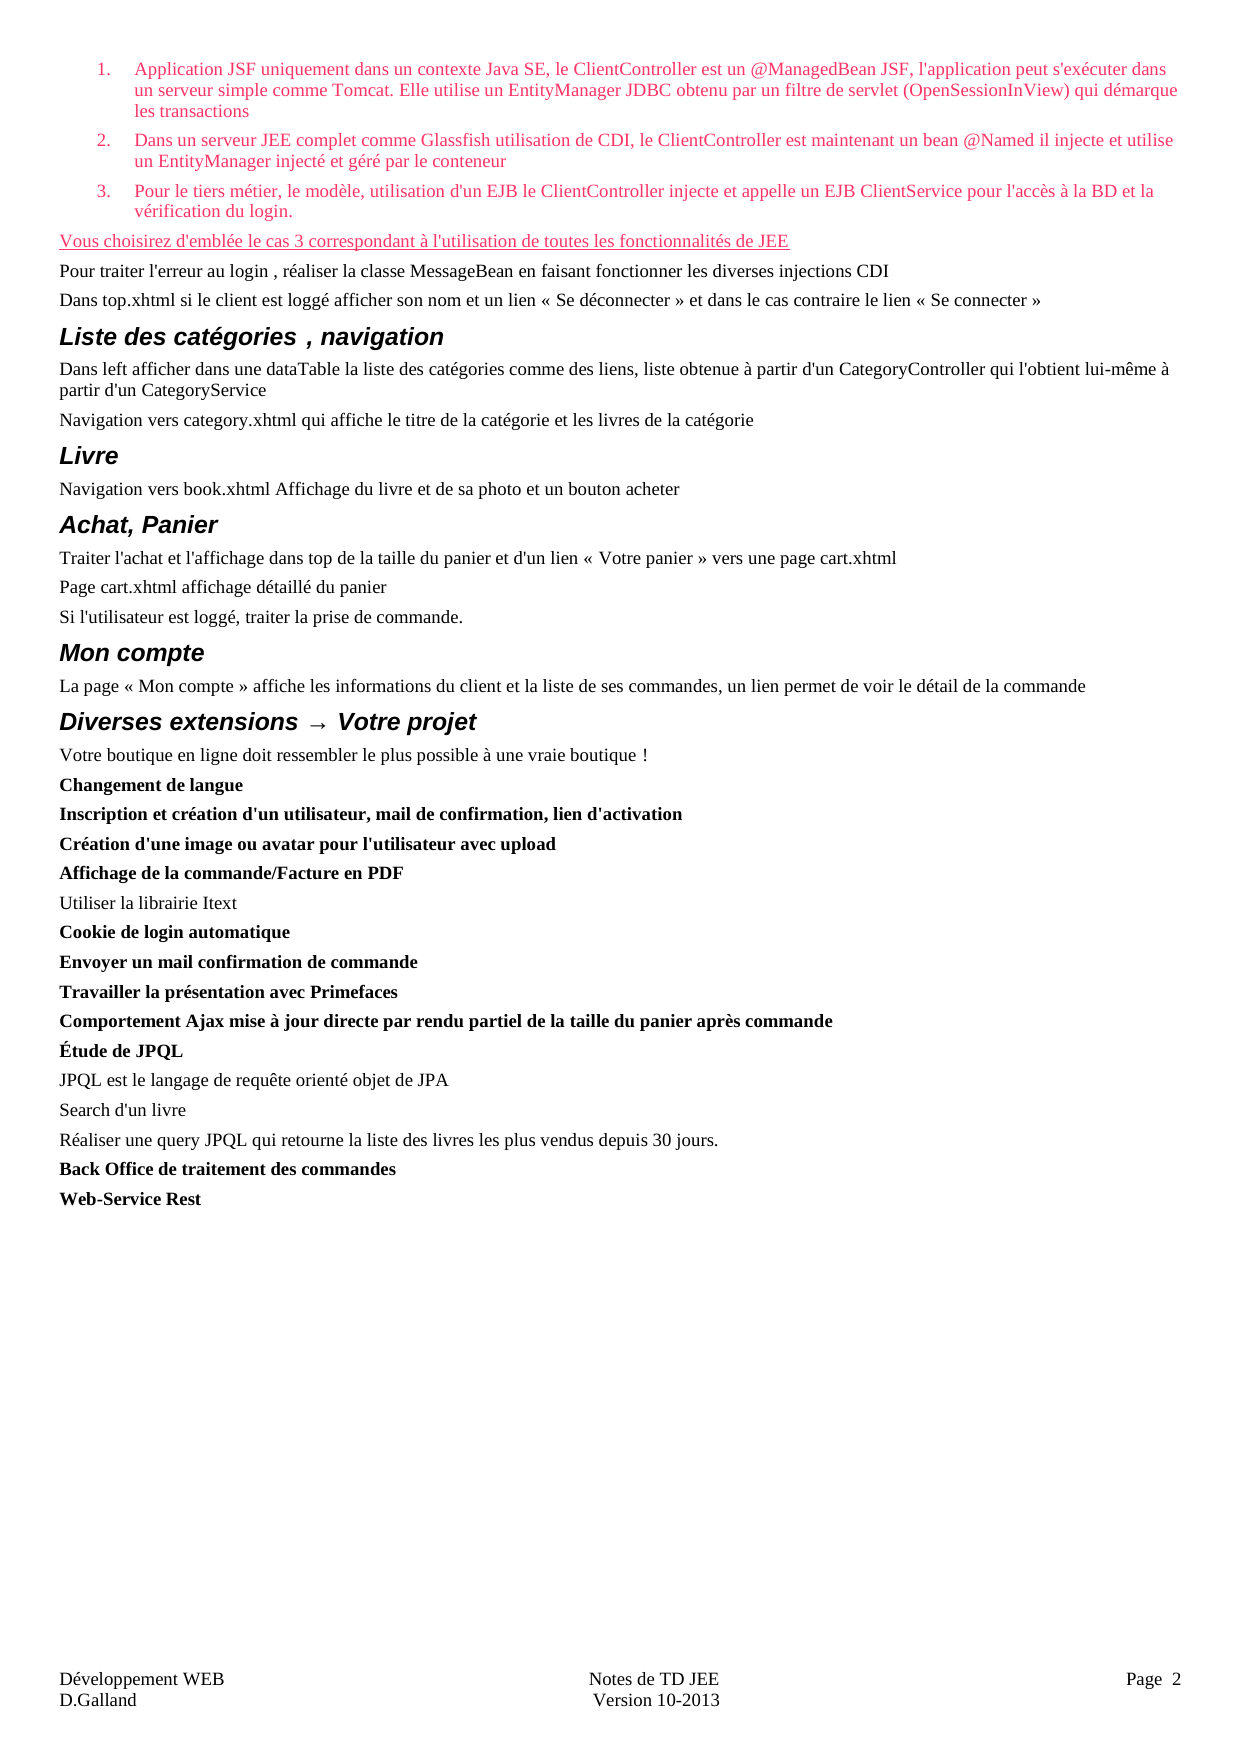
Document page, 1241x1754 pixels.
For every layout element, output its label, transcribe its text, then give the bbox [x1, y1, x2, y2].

text La page « Mon compte » affiche les informations du client et la liste de ses commandes, un lien permet de voir le détail de la commande [59, 676, 1181, 696]
subtitle Diverses extensions → Votre projet [59, 708, 1181, 736]
list Dans un serveur JEE complet comme Glassfish utilisation de CDI, le ClientController est maintenant un bean @Named il injecte et utilise un EntityManager injecté et géré par le conteneur [97, 130, 1181, 172]
text Utiliser la librairie Itext [59, 893, 1181, 913]
text Changement de langue [59, 774, 1181, 795]
text Pour traiter l'erreur au login , réaliser la classe MessageBean en faisant fonctionner les diverses injections CDI [59, 260, 1181, 281]
text Réaliser une query JPQL qui retourne la liste des livres les plus vendus depuis 30 jours. [59, 1129, 1181, 1150]
subtitle Mon compte [59, 639, 1181, 667]
text Dans top.xhtml si le client est loggé afficher son nom et un lien « Se déconnecter » et dans le cas contraire le lien « Se connecter » [59, 290, 1181, 311]
text Vous choisirez d'emblée le cas 3 correspondant à l'utilisation de toutes les fonctionnalités de JEE [59, 231, 1181, 251]
text Envoyer un mail confirmation de commande [59, 952, 1181, 972]
subtitle Liste des catégories , navigation [59, 322, 1181, 350]
text Étude de JPQL [59, 1041, 1181, 1061]
text Search d'un livre [59, 1100, 1181, 1120]
list Application JSF uniquement dans un contexte Java SE, le ClientController est un @ManagedBean JSF, l'application peut s'exécuter dans un serveur simple comme Tomcat. Elle utilise un EntityManager JDBC obtenu par un filtre de servlet (OpenSessionInView) qui démarque les transactions [97, 59, 1181, 121]
text Navigation vers book.xhtml Affichage du livre et de sa photo et un bouton acheter [59, 478, 1181, 499]
text Affichage de la commande/Facture en PDF [59, 863, 1181, 884]
text Inscription et création d'un utilisateur, mail de confirmation, lien d'activation [59, 804, 1181, 824]
text Comportement Ajax mise à jour directe par rendu partiel de la taille du panier après commande [59, 1011, 1181, 1032]
text Navigation vers category.xhtml qui affiche le titre de la catégorie et les livres de la catégorie [59, 409, 1181, 430]
subtitle Livre [59, 442, 1181, 469]
text Traiter l'achat et l'affichage dans top de la taille du panier et d'un lien « Votre panier » vers une page cart.xhtml [59, 547, 1181, 568]
text Cookie de login automatique [59, 922, 1181, 943]
text Dans left afficher dans une dataTable la liste des catégories comme des liens, liste obtenue à partir d'un CategoryController qui l'obtient lui-même à partir d'un CategoryService [59, 359, 1181, 400]
text Web-Service Rest [59, 1188, 1181, 1209]
list Pour le tiers métier, le modèle, utilisation d'un EJB le ClientController injecte et appelle un EJB ClientService pour l'accès à la BD et la vérification du login. [97, 180, 1181, 222]
text Création d'une image ou avatar pour l'utilisateur avec upload [59, 833, 1181, 854]
text Page cart.xhtml affichage détaillé du panier [59, 577, 1181, 598]
text Travailler la présentation avec Primefaces [59, 981, 1181, 1002]
text Si l'utilisateur est loggé, traiter la prise de commande. [59, 607, 1181, 627]
text JPQL est le langage de requête orienté objet de JPA [59, 1070, 1181, 1091]
text Back Office de traitement des commandes [59, 1159, 1181, 1179]
text Votre boutique en ligne doit ressembler le plus possible à une vraie boutique ! [59, 745, 1181, 765]
subtitle Achat, Panier [59, 511, 1181, 538]
